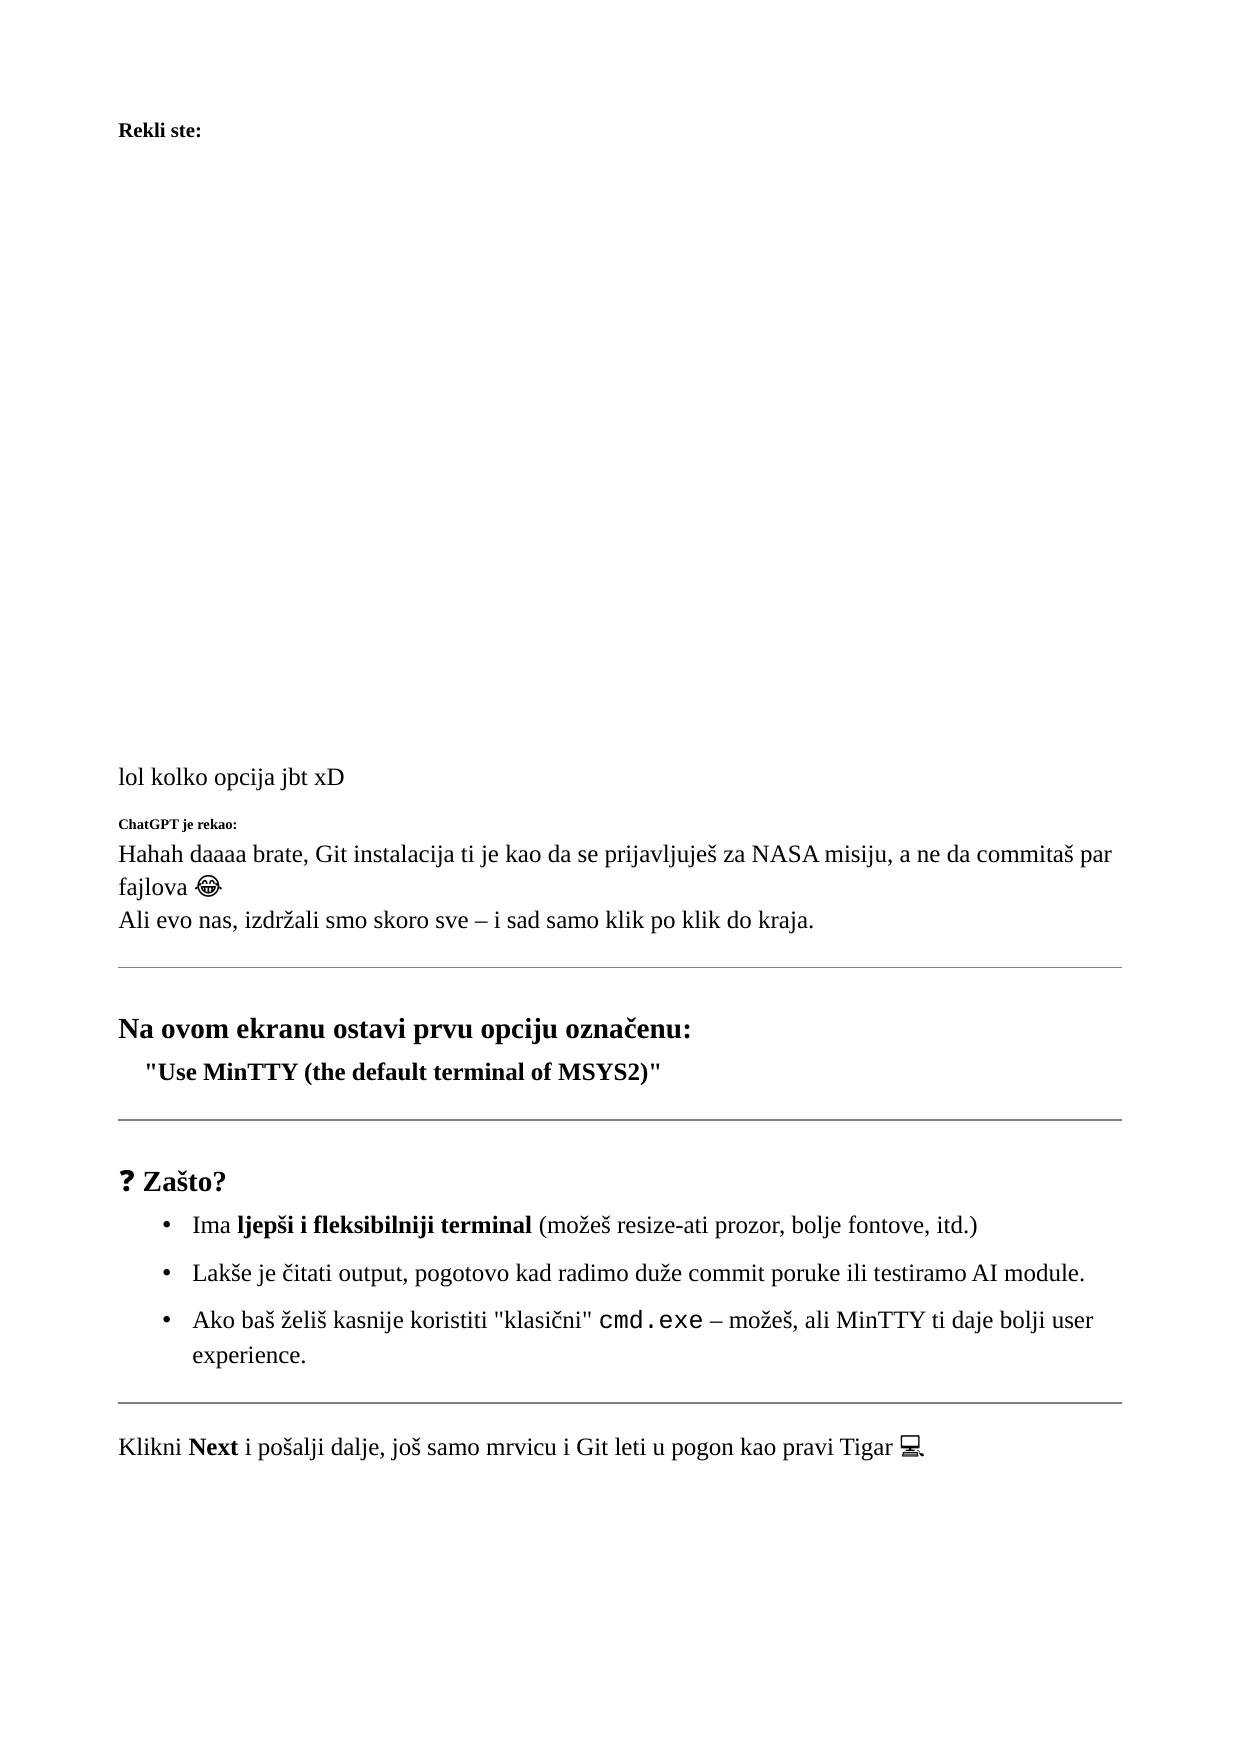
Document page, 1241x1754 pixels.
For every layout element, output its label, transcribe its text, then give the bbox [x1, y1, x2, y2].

text Klikni Next i pošalji dalje, još samo mrvicu i Git leti u pogon kao pravi Tigar 🐅💻 [118, 1432, 1122, 1461]
list Ima ljepši i fleksibilniji terminal (možeš resize-ati prozor, bolje fontove, itd.) [162, 1210, 1122, 1239]
text lol kolko opcija jbt xD [118, 762, 1122, 791]
list Lakše je čitati output, pogotovo kad radimo duže commit poruke ili testiramo AI module. [162, 1258, 1122, 1286]
subtitle Rekli ste: [118, 118, 1122, 142]
subtitle ❓ Zašto? [118, 1164, 1122, 1197]
subtitle ChatGPT je rekao: [118, 816, 1122, 833]
list Ako baš želiš kasnije koristiti "klasični" cmd.exe – možeš, ali MinTTY ti daje bolji user experience. [162, 1305, 1122, 1369]
subtitle Na ovom ekranu ostavi prvu opciju označenu: [118, 1011, 1122, 1045]
text Hahah daaaa brate, Git instalacija ti je kao da se prijavljuješ za NASA misiju, a ne da commitaš par fajlova 😂🚀 Ali evo nas, izdržali smo skoro sve – i sad samo klik po klik do kraja. [118, 839, 1122, 934]
text ✅ "Use MinTTY (the default terminal of MSYS2)" [118, 1057, 1122, 1086]
